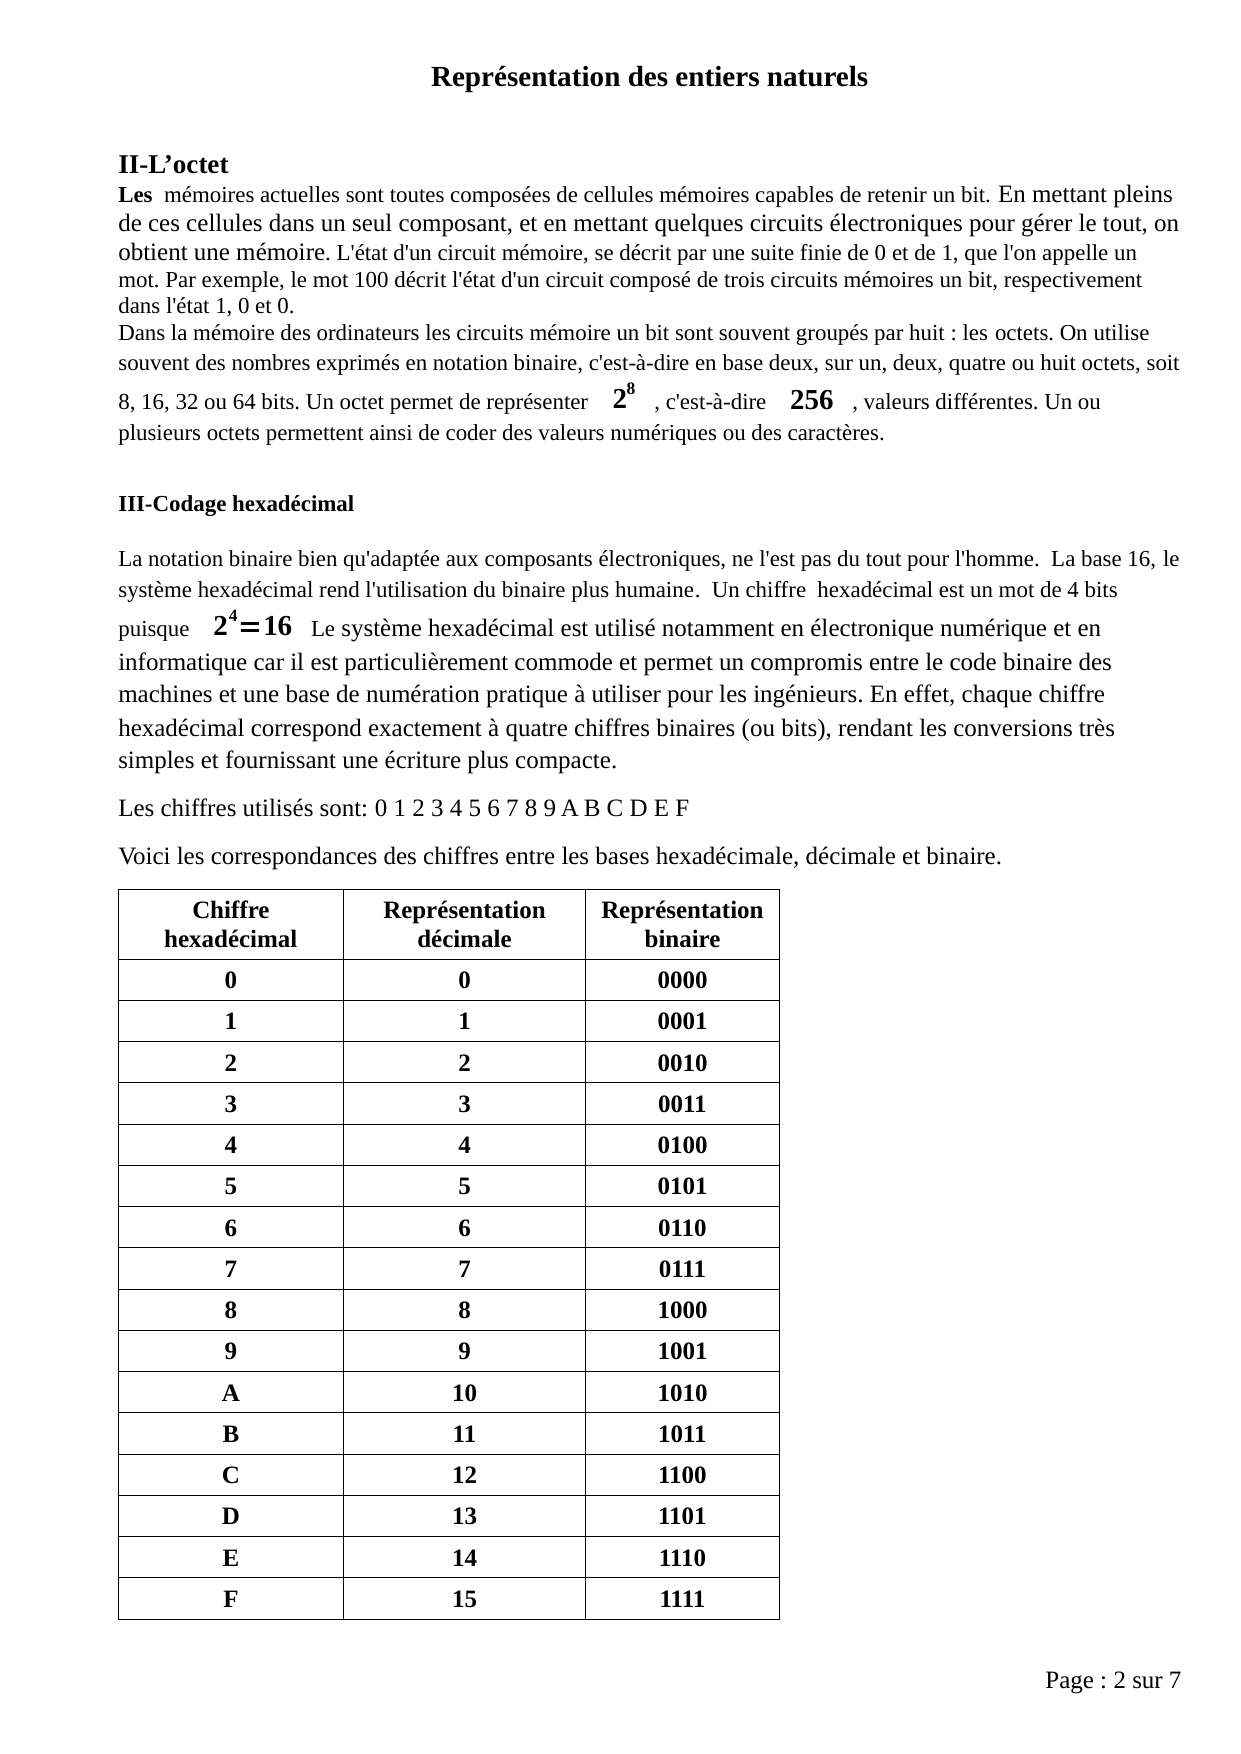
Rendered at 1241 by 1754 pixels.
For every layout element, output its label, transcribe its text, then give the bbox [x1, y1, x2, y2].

table_cell 0110 [586, 1207, 779, 1247]
table_cell 3 [119, 1083, 343, 1123]
table_cell 1101 [586, 1496, 779, 1536]
table_cell A [119, 1372, 343, 1412]
table_cell 7 [119, 1248, 343, 1288]
table_cell 8 [344, 1290, 585, 1330]
table_cell 8 [119, 1290, 343, 1330]
table_cell F [119, 1578, 343, 1618]
table_cell 1010 [586, 1372, 779, 1412]
table_cell B [119, 1413, 343, 1453]
table_cell 0000 [586, 960, 779, 1000]
table_cell 1100 [586, 1455, 779, 1495]
table_cell 1 [344, 1001, 585, 1041]
table_cell 0111 [586, 1248, 779, 1288]
table_cell 15 [344, 1578, 585, 1618]
text II-L’octet [118, 148, 1181, 179]
table_cell 11 [344, 1413, 585, 1453]
table_cell 0010 [586, 1042, 779, 1082]
table_cell 7 [344, 1248, 585, 1288]
table_cell 1011 [586, 1413, 779, 1453]
table_cell 13 [344, 1496, 585, 1536]
table_header Représentation décimale [344, 890, 585, 958]
table_cell 0 [344, 960, 585, 1000]
table_cell 0011 [586, 1083, 779, 1123]
table_cell 4 [119, 1125, 343, 1165]
table_cell 0001 [586, 1001, 779, 1041]
table_cell 3 [344, 1083, 585, 1123]
text Les chiffres utilisés sont: 0 1 2 3 4 5 6 7 8 9 A B C D E F [118, 793, 1181, 822]
table_cell 9 [344, 1331, 585, 1371]
text Dans la mémoire des ordinateurs les circuits mémoire un bit sont souvent groupés par huit : les octets. On utilise souvent des nombres exprimés en notation binaire, c'est-à-dire en base deux, sur un, deux, quatre ou huit octets, soit 8, 16, 32 ou 64 bits. Un octet permet de représenter , c'est-à-dire , valeurs différentes. Un ou plusieurs octets permettent ainsi de coder des valeurs numériques ou des caractères. [118, 318, 1181, 446]
table_cell 1001 [586, 1331, 779, 1371]
table_cell D [119, 1496, 343, 1536]
table_cell 9 [119, 1331, 343, 1371]
table_cell 1000 [586, 1290, 779, 1330]
text La notation binaire bien qu'adaptée aux composants électroniques, ne l'est pas du tout pour l'homme. La base 16, le système hexadécimal rend l'utilisation du binaire plus humaine. Un chiffre hexadécimal est un mot de 4 bits puisque Le système hexadécimal est utilisé notamment en électronique numérique et en informatique car il est particulièrement commode et permet un compromis entre le code binaire des machines et une base de numération pratique à utiliser pour les ingénieurs. En effet, chaque chiffre hexadécimal correspond exactement à quatre chiffres binaires (ou bits), rendant les conversions très simples et fournissant une écriture plus compacte. [118, 546, 1181, 774]
table_cell 10 [344, 1372, 585, 1412]
table_cell 0 [119, 960, 343, 1000]
table_cell 5 [344, 1166, 585, 1206]
table_header Chiffre hexadécimal [119, 890, 343, 958]
table_cell 12 [344, 1455, 585, 1495]
table_cell 4 [344, 1125, 585, 1165]
table_cell 6 [344, 1207, 585, 1247]
table_cell 0100 [586, 1125, 779, 1165]
table_cell 6 [119, 1207, 343, 1247]
table_cell 2 [344, 1042, 585, 1082]
table_header Représentation binaire [586, 890, 779, 958]
text Les mémoires actuelles sont toutes composées de cellules mémoires capables de retenir un bit. En mettant pleins de ces cellules dans un seul composant, et en mettant quelques circuits électroniques pour gérer le tout, on obtient une mémoire. L'état d'un circuit mémoire, se décrit par une suite finie de 0 et de 1, que l'on appelle un mot. Par exemple, le mot 100 décrit l'état d'un circuit composé de trois circuits mémoires un bit, respectivement dans l'état 1, 0 et 0. [118, 179, 1181, 318]
table_cell 1 [119, 1001, 343, 1041]
text Voici les correspondances des chiffres entre les bases hexadécimale, décimale et binaire. [118, 841, 1181, 869]
table_cell C [119, 1455, 343, 1495]
table_cell 5 [119, 1166, 343, 1206]
table_cell 2 [119, 1042, 343, 1082]
table_cell 0101 [586, 1166, 779, 1206]
text III-Codage hexadécimal [118, 490, 1181, 517]
table_cell 1110 [586, 1537, 779, 1577]
table_cell 14 [344, 1537, 585, 1577]
table_cell 1111 [586, 1578, 779, 1618]
table_cell E [119, 1537, 343, 1577]
